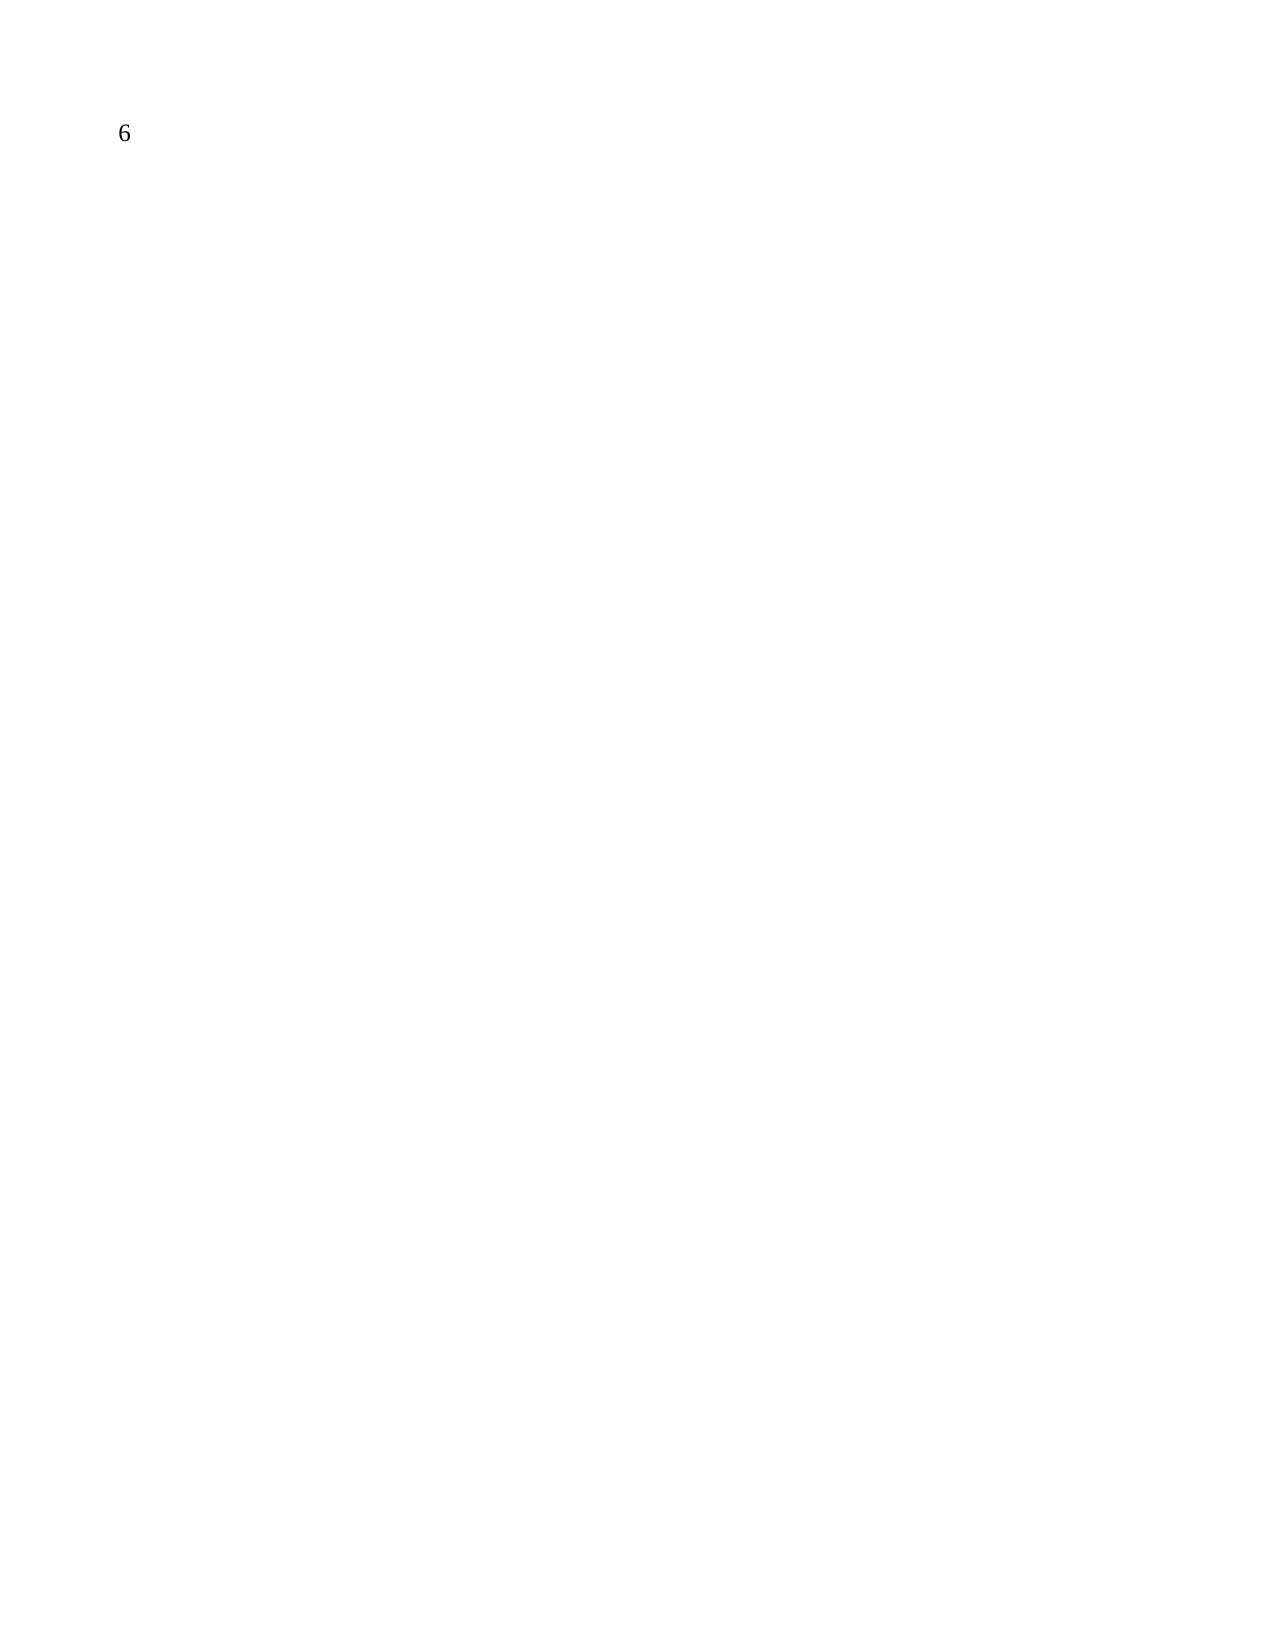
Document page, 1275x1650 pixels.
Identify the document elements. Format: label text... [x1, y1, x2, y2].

text 6 [118, 118, 1157, 147]
